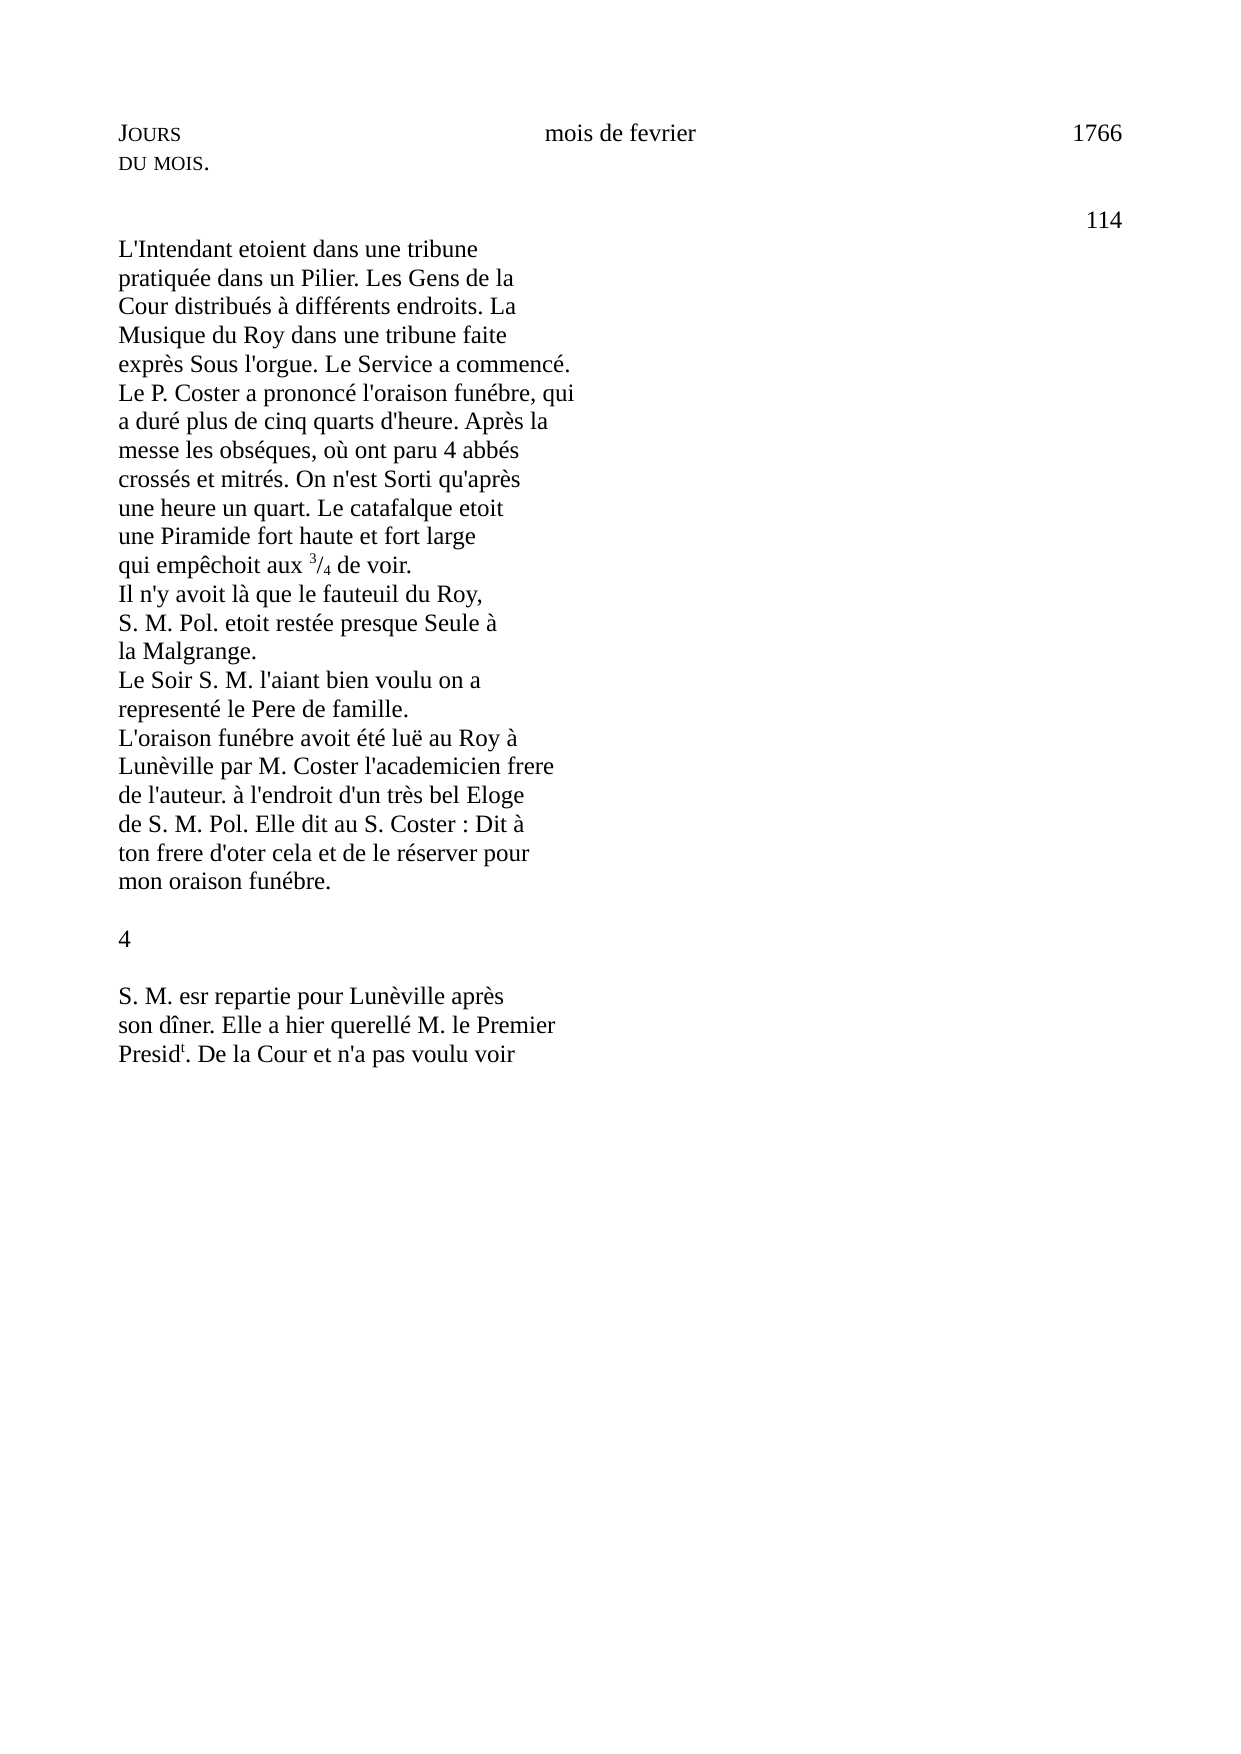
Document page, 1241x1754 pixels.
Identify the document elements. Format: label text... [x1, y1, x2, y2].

text L'oraison funébre avoit été luë au Roy à Lunèville par M. Coster l'academicien frere de l'auteur. à l'endroit d'un très bel Eloge de S. M. Pol. Elle dit au S. Coster : Dit à ton frere d'oter cela et de le réserver pour mon oraison funébre. [118, 723, 1122, 895]
text Le Soir S. M. l'aiant bien voulu on a representé le Pere de famille. [118, 665, 1122, 723]
text L'Intendant etoient dans une tribune pratiquée dans un Pilier. Les Gens de la Cour distribués à différents endroits. La Musique du Roy dans une tribune faite exprès Sous l'orgue. Le Service a commencé. Le P. Coster a prononcé l'oraison funébre, qui a duré plus de cinq quarts d'heure. Après la messe les obséques, où ont paru 4 abbés crossés et mitrés. On n'est Sorti qu'après une heure un quart. Le catafalque etoit une Piramide fort haute et fort large qui empêchoit aux 3/4 de voir. [118, 234, 1122, 579]
text 4 S. M. esr repartie pour Lunèville après son dîner. Elle a hier querellé M. le Premier Presidt. De la Cour et n'a pas voulu voir [118, 924, 1122, 1068]
text 114 [118, 205, 1122, 234]
text Il n'y avoit là que le fauteuil du Roy, S. M. Pol. etoit restée presque Seule à la Malgrange. [118, 579, 1122, 665]
